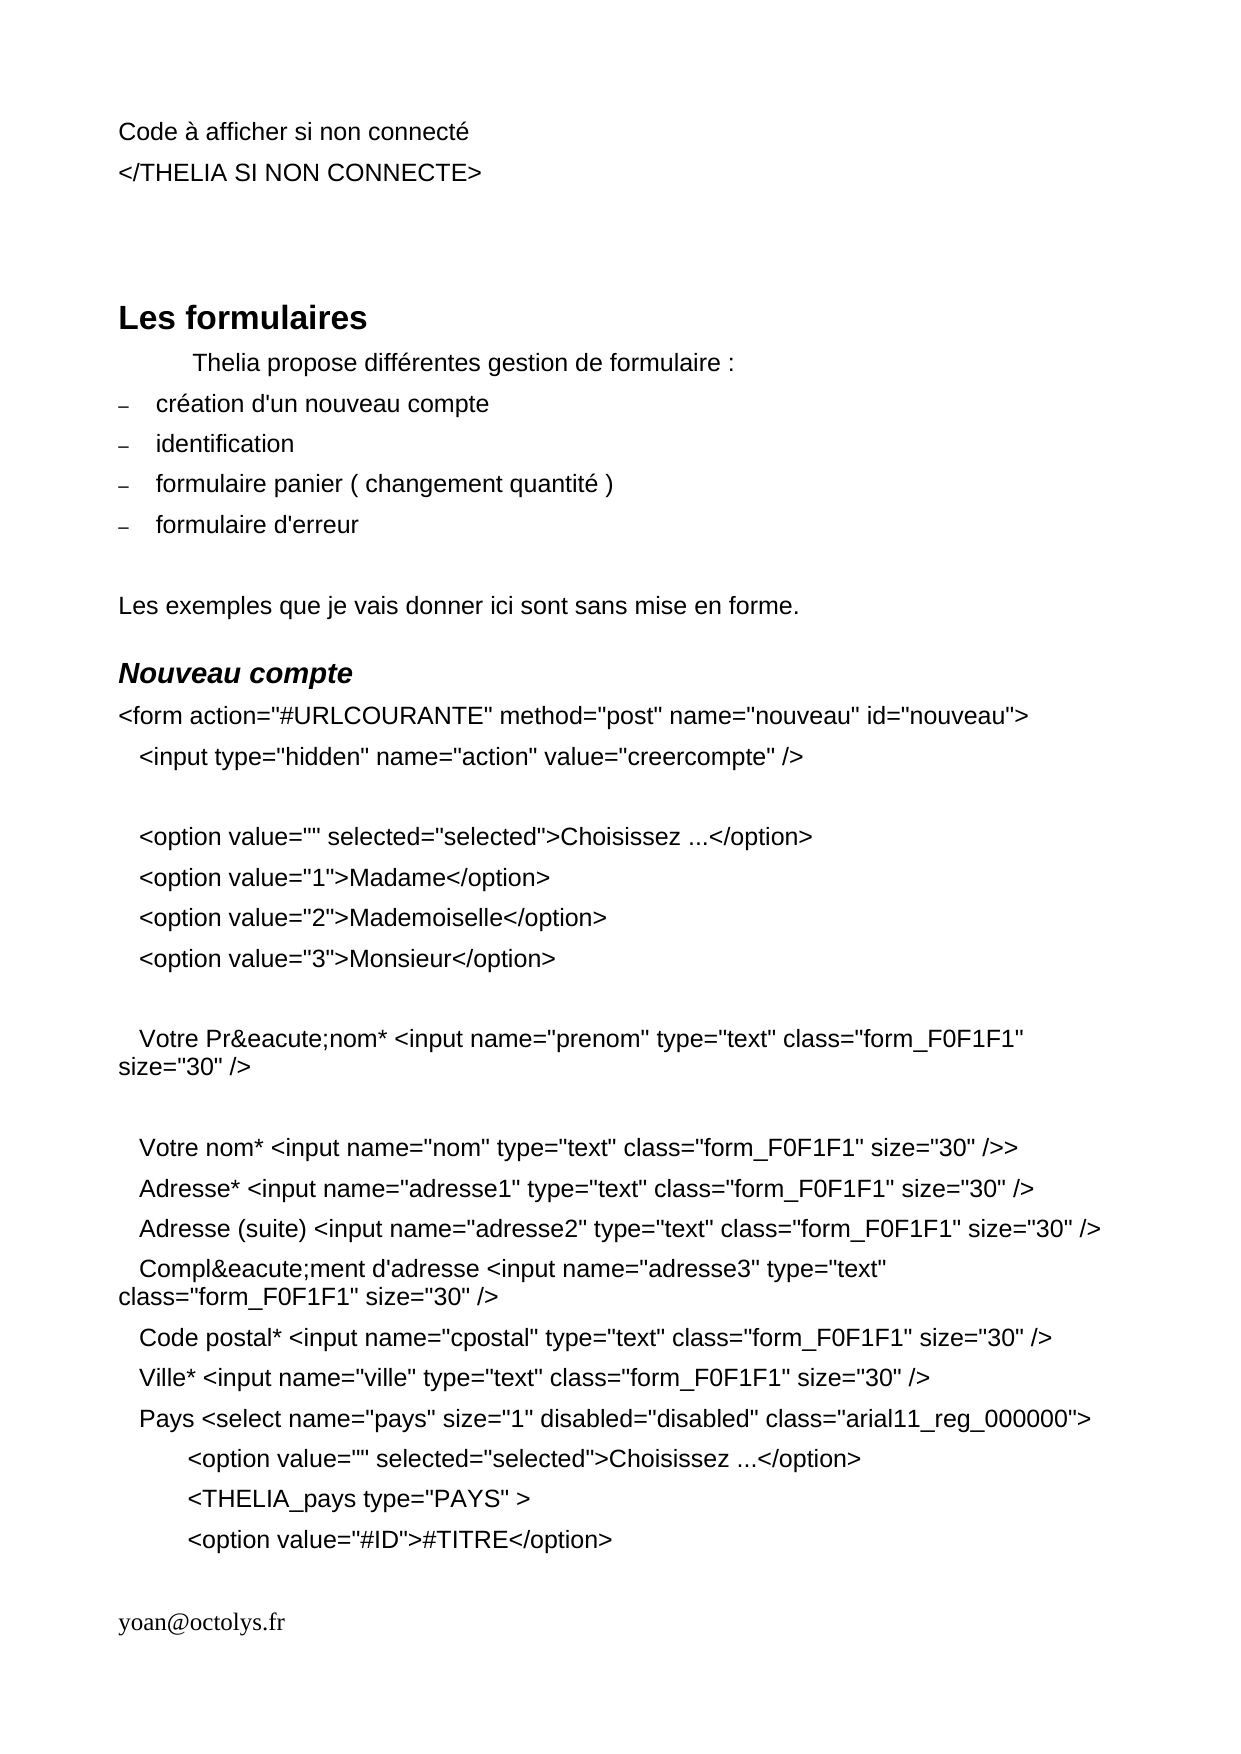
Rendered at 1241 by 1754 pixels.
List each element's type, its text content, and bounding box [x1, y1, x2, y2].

text Votre nom* <input name="nom" type="text" class="form_F0F1F1" size="30" />> [118, 1134, 1122, 1162]
text <option value="1">Madame</option> [118, 864, 1122, 892]
text Pays <select name="pays" size="1" disabled="disabled" class="arial11_reg_000000"> [118, 1404, 1122, 1432]
text Votre Pr&eacute;nom* <input name="prenom" type="text" class="form_F0F1F1" size="30" /> [118, 1025, 1122, 1081]
text <option value="" selected="selected">Choisissez ...</option> [118, 1445, 1122, 1473]
text <input type="hidden" name="action" value="creercompte" /> [118, 742, 1122, 770]
text Compl&eacute;ment d'adresse <input name="adresse3" type="text" class="form_F0F1F1" size="30" /> [118, 1255, 1122, 1311]
text <option value="" selected="selected">Choisissez ...</option> [118, 823, 1122, 851]
text Thelia propose différentes gestion de formulaire : [118, 349, 1122, 377]
text <option value="2">Mademoiselle</option> [118, 904, 1122, 932]
text Code à afficher si non connecté [118, 118, 1122, 146]
text <option value="3">Monsieur</option> [118, 944, 1122, 972]
text Adresse* <input name="adresse1" type="text" class="form_F0F1F1" size="30" /> [118, 1174, 1122, 1202]
list création d'un nouveau compte [118, 389, 1122, 417]
list identification [118, 430, 1122, 458]
subtitle Nouveau compte [118, 657, 1122, 689]
text <THELIA_pays type="PAYS" > [118, 1485, 1122, 1513]
text Code postal* <input name="cpostal" type="text" class="form_F0F1F1" size="30" /> [118, 1324, 1122, 1352]
list formulaire panier ( changement quantité ) [118, 470, 1122, 498]
text </THELIA SI NON CONNECTE> [118, 158, 1122, 186]
text Les exemples que je vais donner ici sont sans mise en forme. [118, 591, 1122, 619]
list formulaire d'erreur [118, 511, 1122, 538]
text Ville* <input name="ville" type="text" class="form_F0F1F1" size="30" /> [118, 1364, 1122, 1392]
text Adresse (suite) <input name="adresse2" type="text" class="form_F0F1F1" size="30" /> [118, 1215, 1122, 1243]
text <form action="#URLCOURANTE" method="post" name="nouveau" id="nouveau"> [118, 702, 1122, 730]
subtitle Les formulaires [118, 299, 1122, 336]
text <option value="#ID">#TITRE</option> [118, 1526, 1122, 1554]
